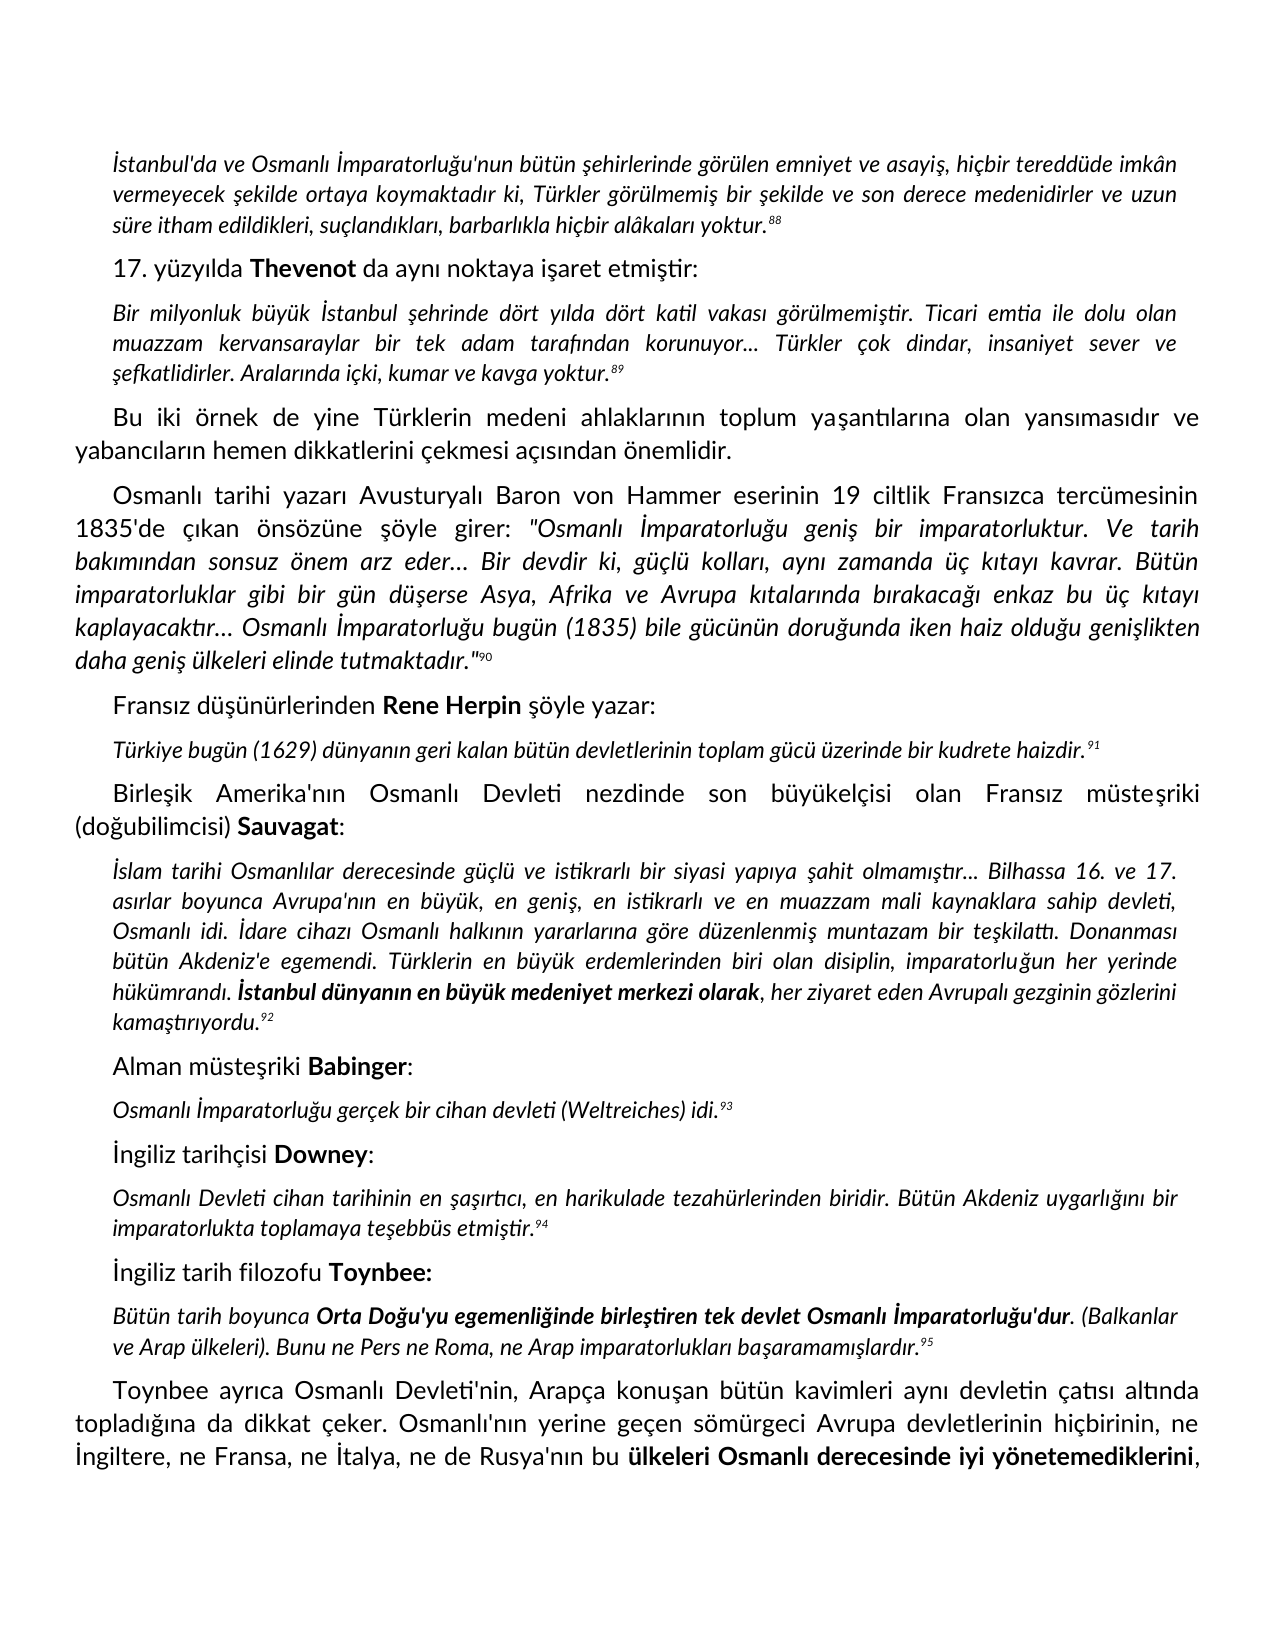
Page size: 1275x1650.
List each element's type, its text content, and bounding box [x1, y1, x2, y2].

text Bütün tarih boyunca Orta Doğu'yu egemenliğinde birleştiren tek devlet Osmanlı İmparatorluğu'dur. (Balkanlar ve Arap ülkeleri). Bunu ne Pers ne Roma, ne Arap imparatorlukları başaramamışlardır.95 [112, 1302, 1178, 1360]
text Osmanlı tarihi yazarı Avusturyalı Baron von Hammer eserinin 19 ciltlik Fransızca tercümesinin 1835'de çıkan önsözüne şöyle girer: "Osmanlı İmparatorluğu geniş bir imparatorluktur. Ve tarih bakımından sonsuz önem arz eder… Bir devdir ki, güçlü kolları, aynı zamanda üç kıtayı kavrar. Bütün imparatorluklar gibi bir gün düşerse Asya, Afrika ve Avrupa kıtalarında bırakacağı enkaz bu üç kıtayı kaplayacaktır… Osmanlı İmparatorluğu bugün (1835) bile gücünün doruğunda iken haiz olduğu genişlikten daha geniş ülkeleri elinde tutmaktadır."90 [75, 480, 1200, 674]
text Osmanlı İmparatorluğu gerçek bir cihan devleti (Weltreiches) idi.93 [112, 1096, 1178, 1123]
text İstanbul'da ve Osmanlı İmparatorluğu'nun bütün şehirlerinde görülen emniyet ve asayiş, hiçbir tereddüde imkân vermeyecek şekilde ortaya koymaktadır ki, Türkler görülmemiş bir şekilde ve son derece medenidirler ve uzun süre itham edildikleri, suçlandıkları, barbarlıkla hiçbir alâkaları yoktur.88 [112, 150, 1178, 238]
text Toynbee ayrıca Osmanlı Devleti'nin, Arapça konuşan bütün kavimleri aynı devletin çatısı altında topladığına da dikkat çeker. Osmanlı'nın yerine geçen sömürgeci Avrupa devletlerinin hiçbirinin, ne İngiltere, ne Fransa, ne İtalya, ne de Rusya'nın bu ülkeleri Osmanlı derecesinde iyi yönetemediklerini, [75, 1375, 1200, 1471]
text 17. yüzyılda Thevenot da aynı noktaya işaret etmiştir: [75, 253, 1200, 283]
text Osmanlı Devleti cihan tarihinin en şaşırtıcı, en harikulade tezahürlerinden biridir. Bütün Akdeniz uygarlığını bir imparatorlukta toplamaya teşebbüs etmiştir.94 [112, 1184, 1178, 1241]
text Bir milyonluk büyük İstanbul şehrinde dört yılda dört katil vakası görülmemiştir. Ticari emtia ile dolu olan muazzam kervansaraylar bir tek adam tarafından korunuyor... Türkler çok dindar, insaniyet sever ve şefkatlidirler. Aralarında içki, kumar ve kavga yoktur.89 [112, 298, 1178, 386]
text İngiliz tarih filozofu Toynbee: [75, 1257, 1200, 1287]
text Birleşik Amerika'nın Osmanlı Devleti nezdinde son büyükelçisi olan Fransız müsteşriki (doğubilimcisi) Sauvagat: [75, 778, 1200, 841]
text Bu iki örnek de yine Türklerin medeni ahlaklarının toplum yaşantılarına olan yansımasıdır ve yabancıların hemen dikkatlerini çekmesi açısından önemlidir. [75, 402, 1200, 464]
text İslam tarihi Osmanlılar derecesinde güçlü ve istikrarlı bir siyasi yapıya şahit olmamıştır... Bilhassa 16. ve 17. asırlar boyunca Avrupa'nın en büyük, en geniş, en istikrarlı ve en muazzam mali kaynaklara sahip devleti, Osmanlı idi. İdare cihazı Osmanlı halkının yararlarına göre düzenlenmiş muntazam bir teşkilattı. Donanması bütün Akdeniz'e egemendi. Türklerin en büyük erdemlerinden biri olan disiplin, imparatorluğun her yerinde hükümrandı. İstanbul dünyanın en büyük medeniyet merkezi olarak, her ziyaret eden Avrupalı gezginin gözlerini kamaştırıyordu.92 [112, 856, 1178, 1035]
text İngiliz tarihçisi Downey: [75, 1138, 1200, 1168]
text Fransız düşünürlerinden Rene Herpin şöyle yazar: [75, 690, 1200, 720]
text Türkiye bugün (1629) dünyanın geri kalan bütün devletlerinin toplam gücü üzerinde bir kudrete haizdir.91 [112, 735, 1178, 763]
text Alman müsteşriki Babinger: [75, 1050, 1200, 1080]
